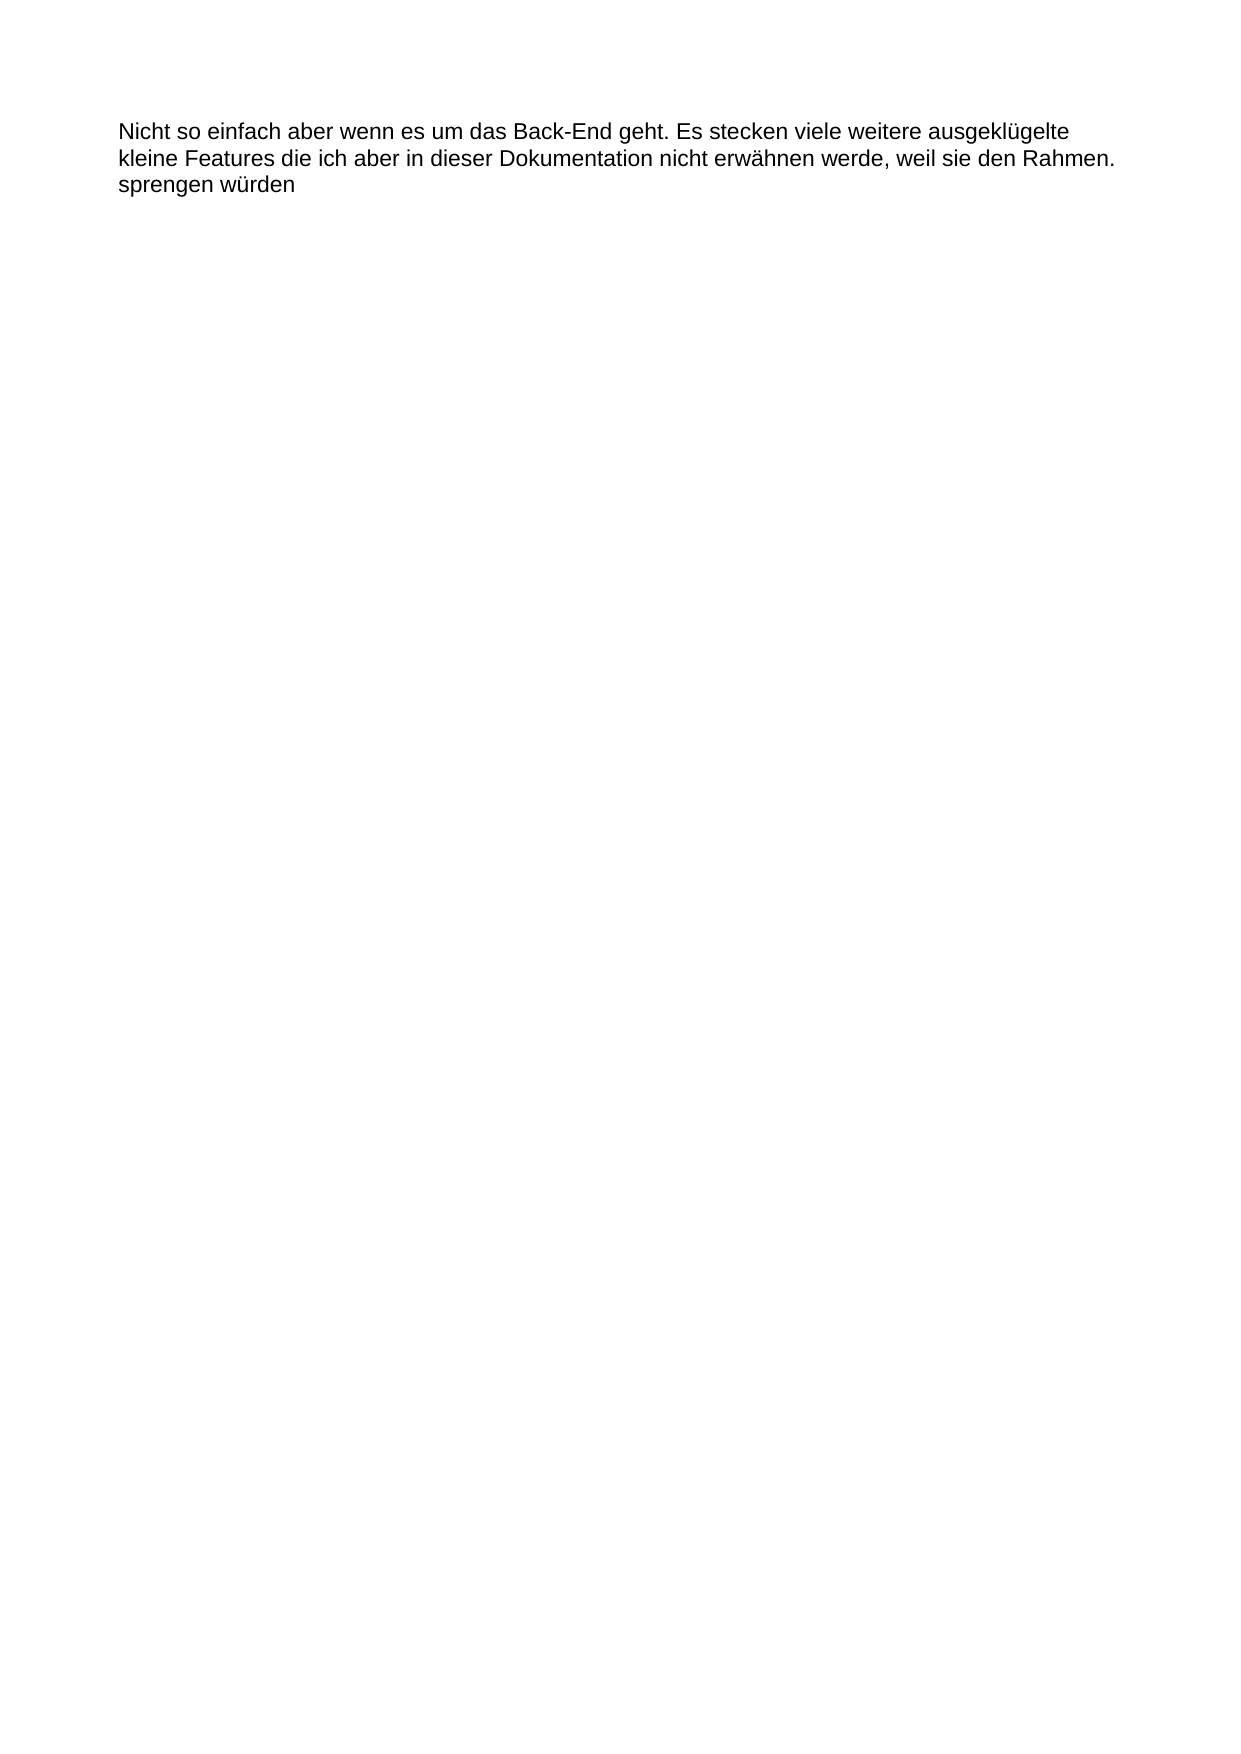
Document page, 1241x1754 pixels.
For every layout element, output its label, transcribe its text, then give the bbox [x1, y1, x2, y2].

text Nicht so einfach aber wenn es um das Back-End geht. Es stecken viele weitere ausgeklügelte kleine Features die ich aber in dieser Dokumentation nicht erwähnen werde, weil sie den Rahmen. sprengen würden [118, 118, 1122, 197]
